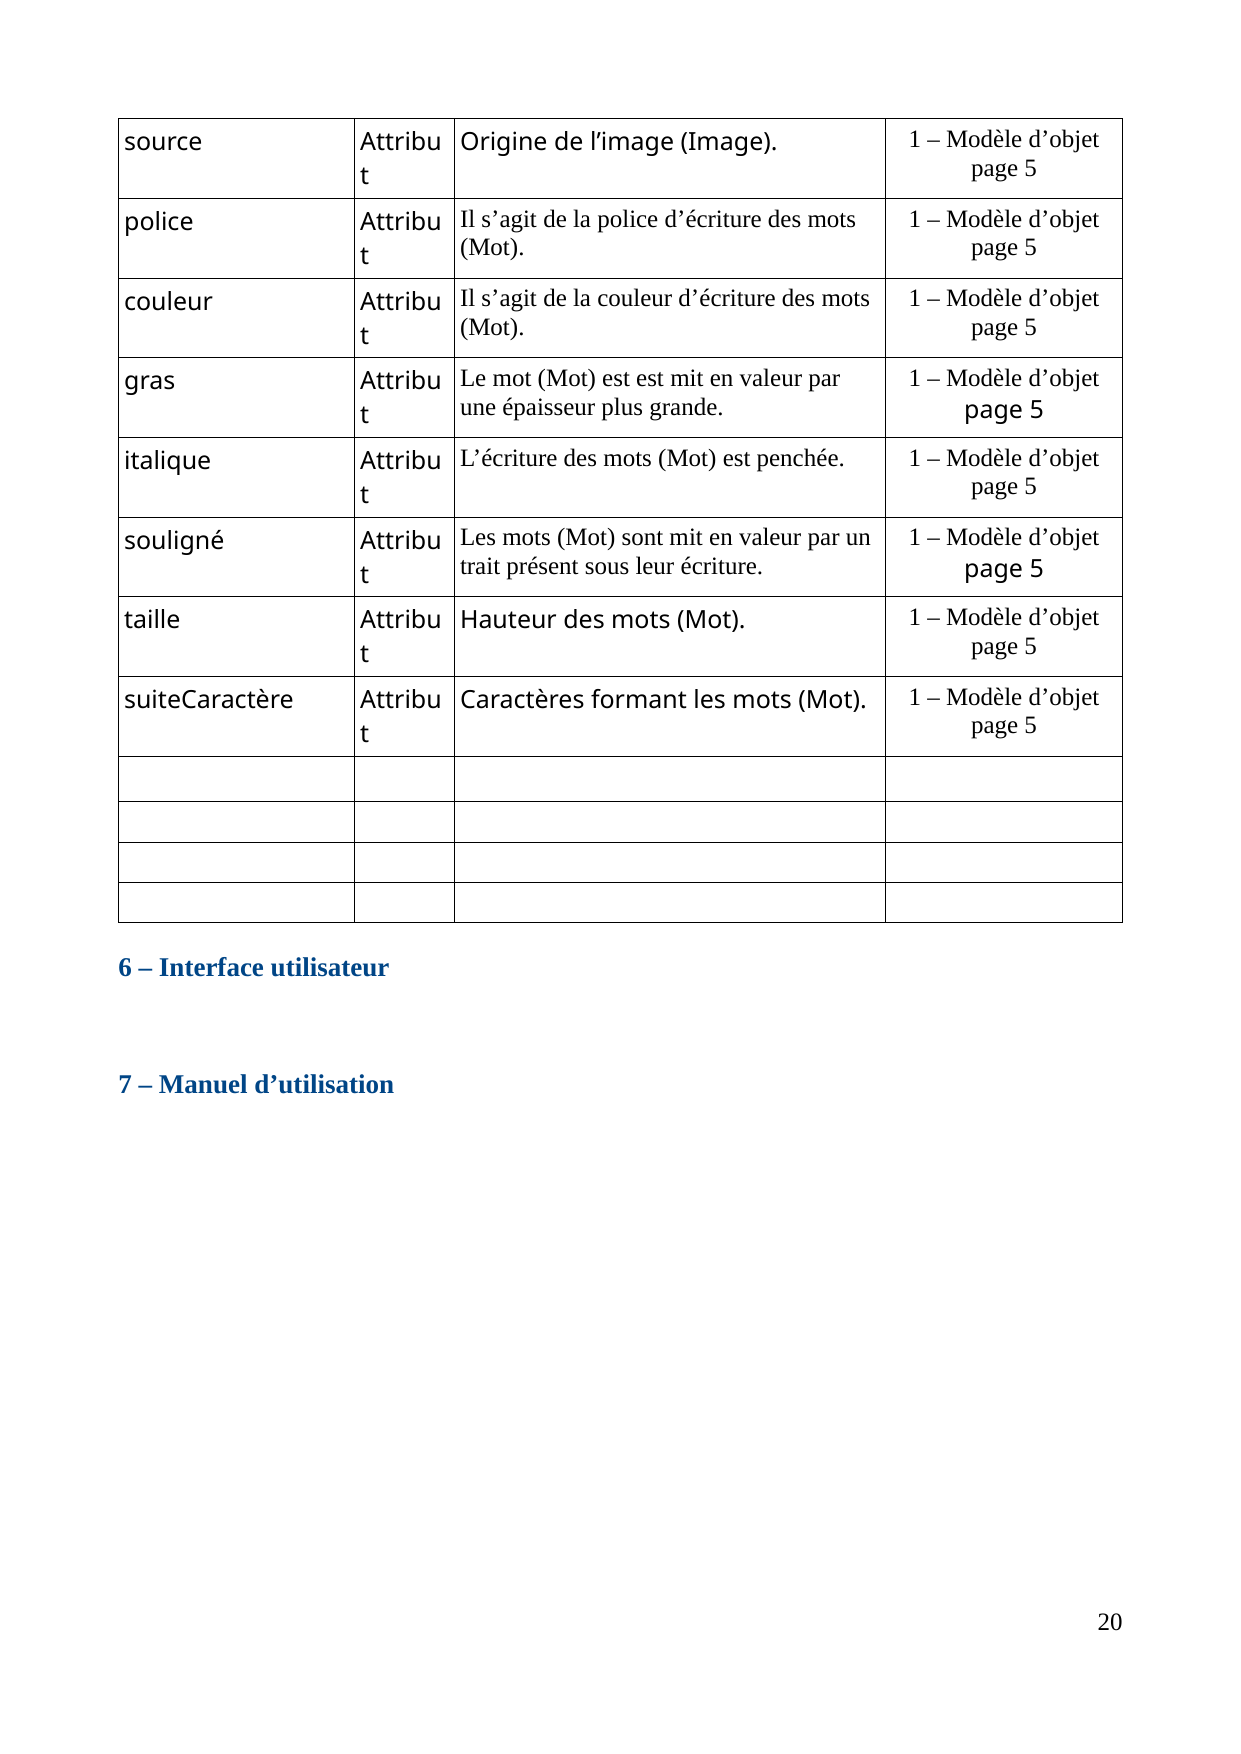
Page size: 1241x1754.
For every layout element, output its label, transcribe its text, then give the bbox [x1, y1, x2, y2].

table_cell Attribut [355, 279, 454, 357]
table_cell [355, 802, 454, 842]
table_cell Hauteur des mots (Mot). [455, 597, 885, 676]
table_cell taille [119, 597, 354, 676]
text 7 – Manuel d’utilisation [118, 1068, 1122, 1099]
table_cell [355, 843, 454, 882]
table_cell Attribut [355, 518, 454, 596]
text 6 – Interface utilisateur [118, 951, 1122, 982]
table_cell Attribut [355, 677, 454, 756]
table_cell [886, 802, 1122, 842]
table_cell Attribut [355, 199, 454, 277]
table_cell [455, 802, 885, 842]
table_cell 1 – Modèle d’objet page 5 [886, 518, 1122, 596]
table_cell [886, 843, 1122, 882]
table_cell [119, 802, 354, 842]
table_cell couleur [119, 279, 354, 357]
table_cell Caractères formant les mots (Mot). [455, 677, 885, 756]
table_cell Il s’agit de la couleur d’écriture des mots (Mot). [455, 279, 885, 357]
table_cell [119, 883, 354, 922]
table_cell [355, 757, 454, 801]
table_cell Attribut [355, 438, 454, 517]
table_cell gras [119, 358, 354, 437]
table_cell italique [119, 438, 354, 517]
table_cell suiteCaractère [119, 677, 354, 756]
table_cell 1 – Modèle d’objet page 5 [886, 119, 1122, 198]
table_cell souligné [119, 518, 354, 596]
table_cell 1 – Modèle d’objet page 5 [886, 199, 1122, 277]
table_cell 1 – Modèle d’objet page 5 [886, 438, 1122, 517]
table_cell [119, 757, 354, 801]
table_cell source [119, 119, 354, 198]
table_cell Attribut [355, 119, 454, 198]
table_cell Il s’agit de la police d’écriture des mots (Mot). [455, 199, 885, 277]
table_cell [886, 757, 1122, 801]
table_cell Les mots (Mot) sont mit en valeur par un trait présent sous leur écriture. [455, 518, 885, 596]
table_cell [355, 883, 454, 922]
table_cell 1 – Modèle d’objet page 5 [886, 597, 1122, 676]
table_cell L’écriture des mots (Mot) est penchée. [455, 438, 885, 517]
table_cell Attribut [355, 597, 454, 676]
table_cell 1 – Modèle d’objet page 5 [886, 279, 1122, 357]
table_cell Attribut [355, 358, 454, 437]
table_cell Origine de l’image (Image). [455, 119, 885, 198]
table_cell [455, 843, 885, 882]
table_cell Le mot (Mot) est est mit en valeur par une épaisseur plus grande. [455, 358, 885, 437]
table_cell [455, 757, 885, 801]
table_cell 1 – Modèle d’objet page 5 [886, 677, 1122, 756]
table_cell [119, 843, 354, 882]
table_cell [886, 883, 1122, 922]
table_cell police [119, 199, 354, 277]
table_cell [455, 883, 885, 922]
table_cell 1 – Modèle d’objet page 5 [886, 358, 1122, 437]
